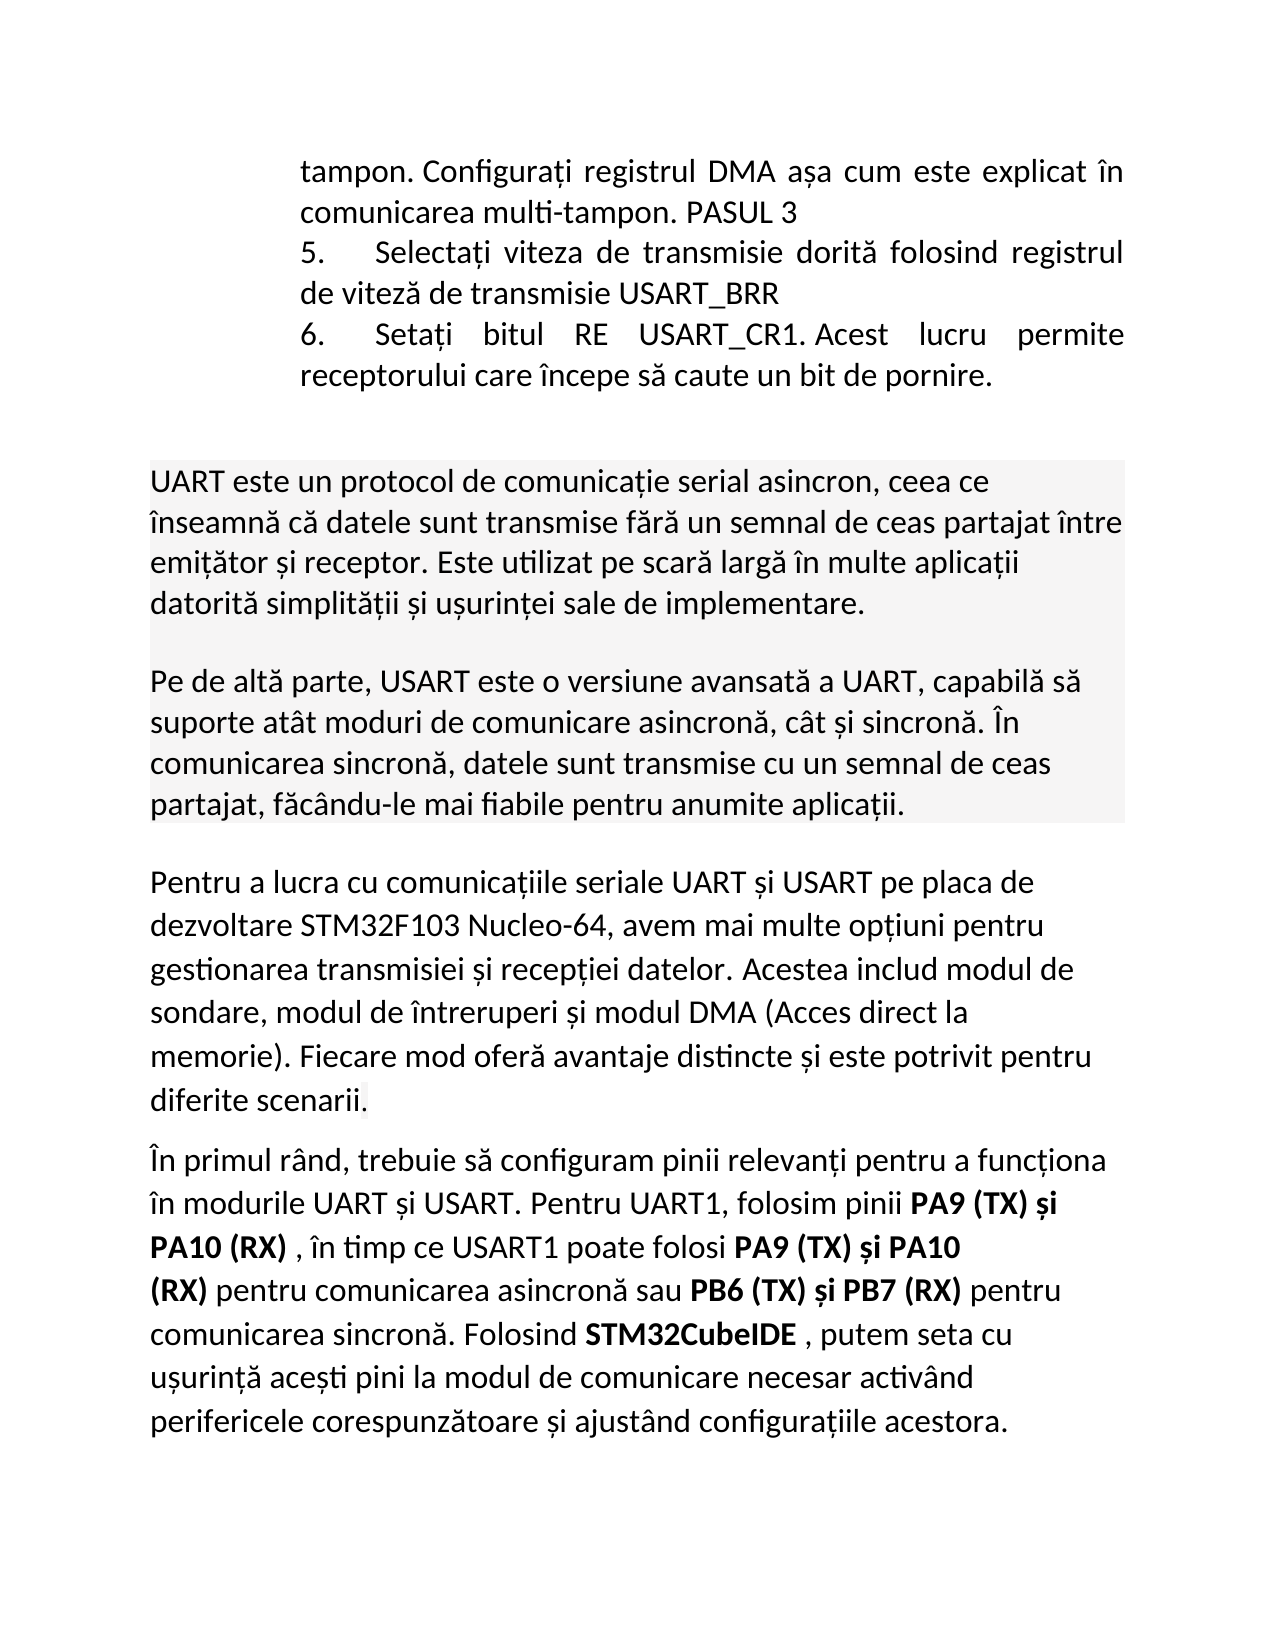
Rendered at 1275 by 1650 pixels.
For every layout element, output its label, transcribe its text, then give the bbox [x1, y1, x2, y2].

text În primul rând, trebuie să configuram pinii relevanți pentru a funcționa în modurile UART și USART. Pentru UART1, folosim pinii PA9 (TX) și PA10 (RX) , în timp ce USART1 poate folosi PA9 (TX) și PA10 (RX) pentru comunicarea asincronă sau PB6 (TX) și PB7 (RX) pentru comunicarea sincronă. Folosind STM32CubeIDE , putem seta cu ușurință acești pini la modul de comunicare necesar activând perifericele corespunzătoare și ajustând configurațiile acestora. [150, 1139, 1125, 1441]
list Selectați viteza de transmisie dorită folosind registrul de viteză de transmisie USART_BRR [300, 231, 1125, 313]
text Pentru a lucra cu comunicațiile seriale UART și USART pe placa de dezvoltare STM32F103 Nucleo-64, avem mai multe opțiuni pentru gestionarea transmisiei și recepției datelor. Acestea includ modul de sondare, modul de întreruperi și modul DMA (Acces direct la memorie). Fiecare mod oferă avantaje distincte și este potrivit pentru diferite scenarii. [150, 861, 1125, 1119]
text UART este un protocol de comunicație serial asincron, ceea ce înseamnă că datele sunt transmise fără un semnal de ceas partajat între emițător și receptor. Este utilizat pe scară largă în multe aplicații datorită simplității și ușurinței sale de implementare. [150, 460, 1125, 623]
text Pe de altă parte, USART este o versiune avansată a UART, capabilă să suporte atât moduri de comunicare asincronă, cât și sincronă. În comunicarea sincronă, datele sunt transmise cu un semnal de ceas partajat, făcându-le mai fiabile pentru anumite aplicații. [150, 661, 1125, 823]
list tampon. Configurați registrul DMA așa cum este explicat în comunicarea multi-tampon. PASUL 3 [300, 150, 1125, 231]
list Setați bitul RE USART_CR1. Acest lucru permite receptorului care începe să caute un bit de pornire. [300, 313, 1125, 394]
